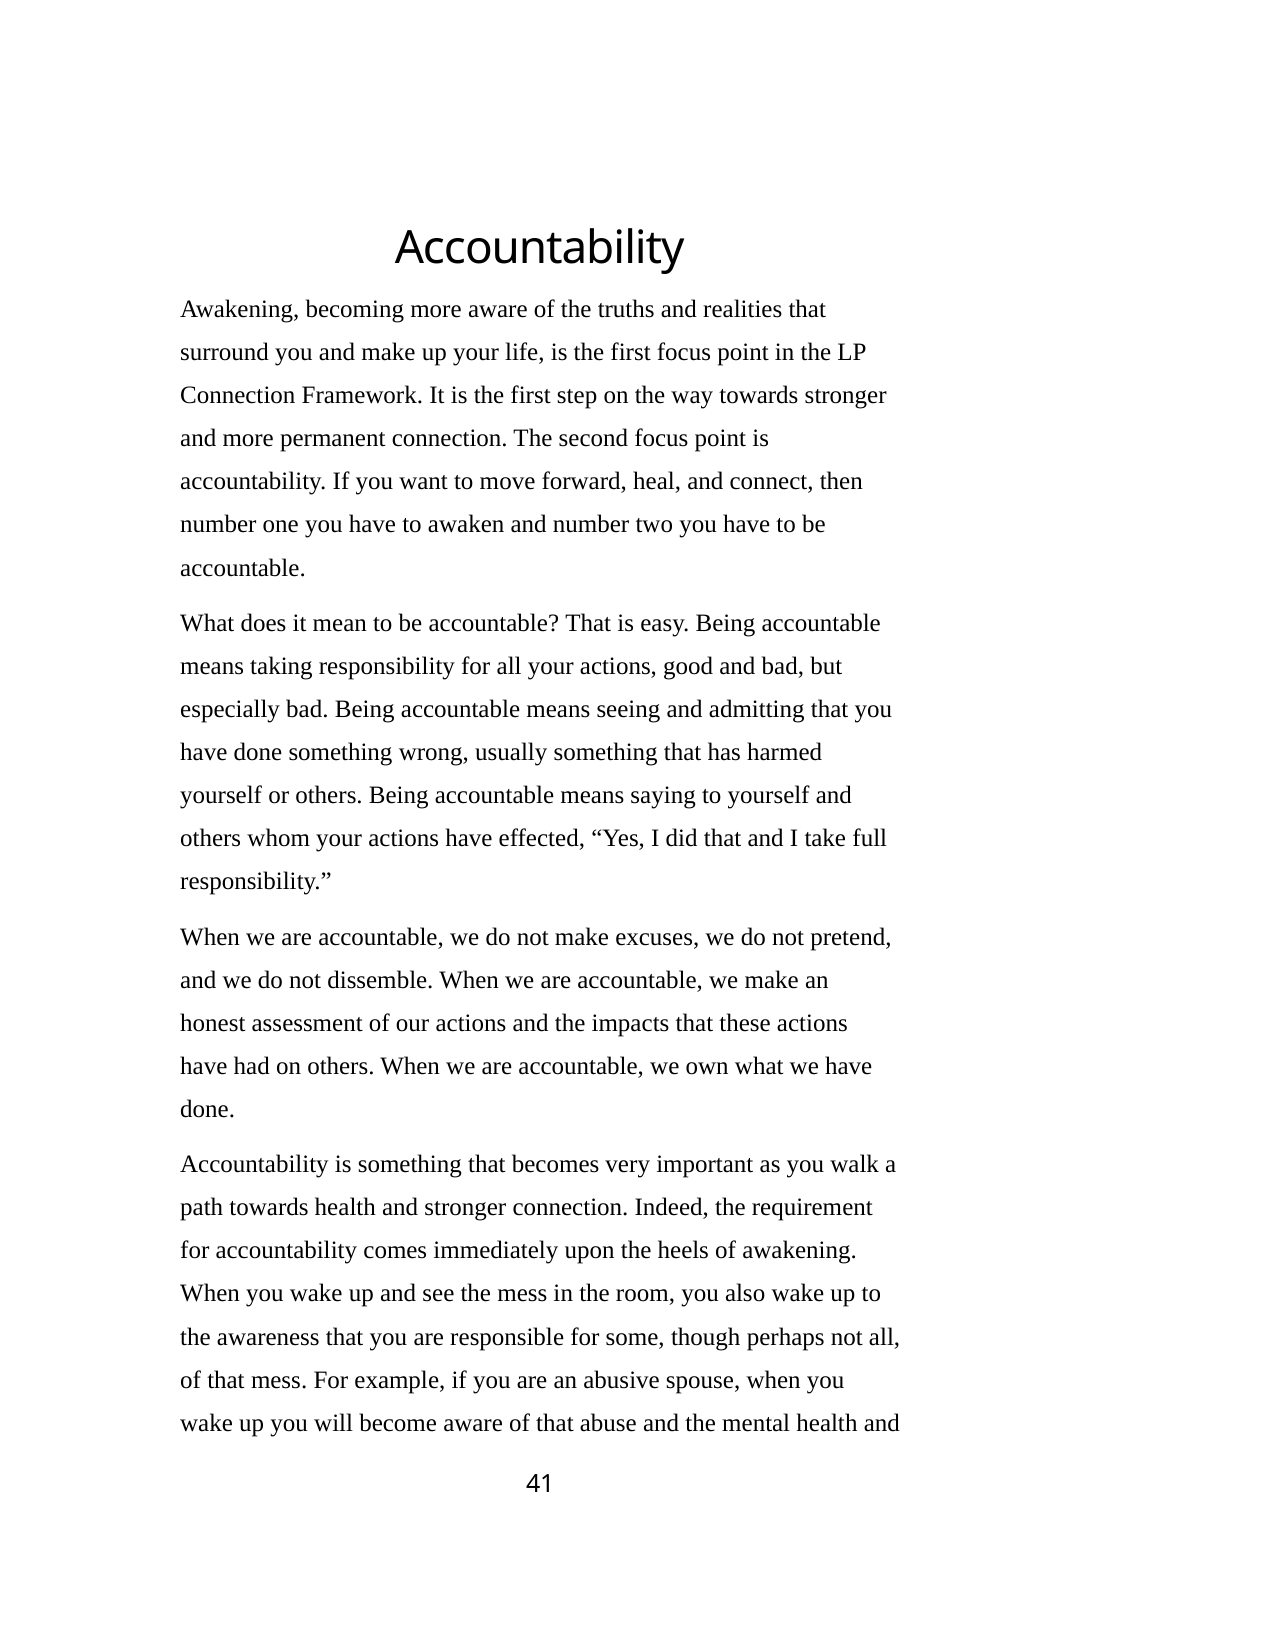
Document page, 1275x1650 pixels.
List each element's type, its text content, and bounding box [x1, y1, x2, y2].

text Accountability is something that becomes very important as you walk a path towards health and stronger connection. Indeed, the requirement for accountability comes immediately upon the heels of awakening. When you wake up and see the mess in the room, you also wake up to the awareness that you are responsible for some, though perhaps not all, of that mess. For example, if you are an abusive spouse, when you wake up you will become aware of that abuse and the mental health and [180, 1149, 900, 1437]
text What does it mean to be accountable? That is easy. Being accountable means taking responsibility for all your actions, good and bad, but especially bad. Being accountable means seeing and admitting that you have done something wrong, usually something that has harmed yourself or others. Being accountable means saying to yourself and others whom your actions have effected, “Yes, I did that and I take full responsibility.” [180, 608, 900, 895]
text When we are accountable, we do not make excuses, we do not pretend, and we do not dissemble. When we are accountable, we make an honest assessment of our actions and the impacts that these actions have had on others. When we are accountable, we own what we have done. [180, 922, 900, 1123]
subtitle Accountability [180, 215, 900, 277]
text Awakening, becoming more aware of the truths and realities that surround you and make up your life, is the first focus point in the LP Connection Framework. It is the first step on the way towards stronger and more permanent connection. The second focus point is accountability. If you want to move forward, heal, and connect, then number one you have to awaken and number two you have to be accountable. [180, 294, 900, 581]
